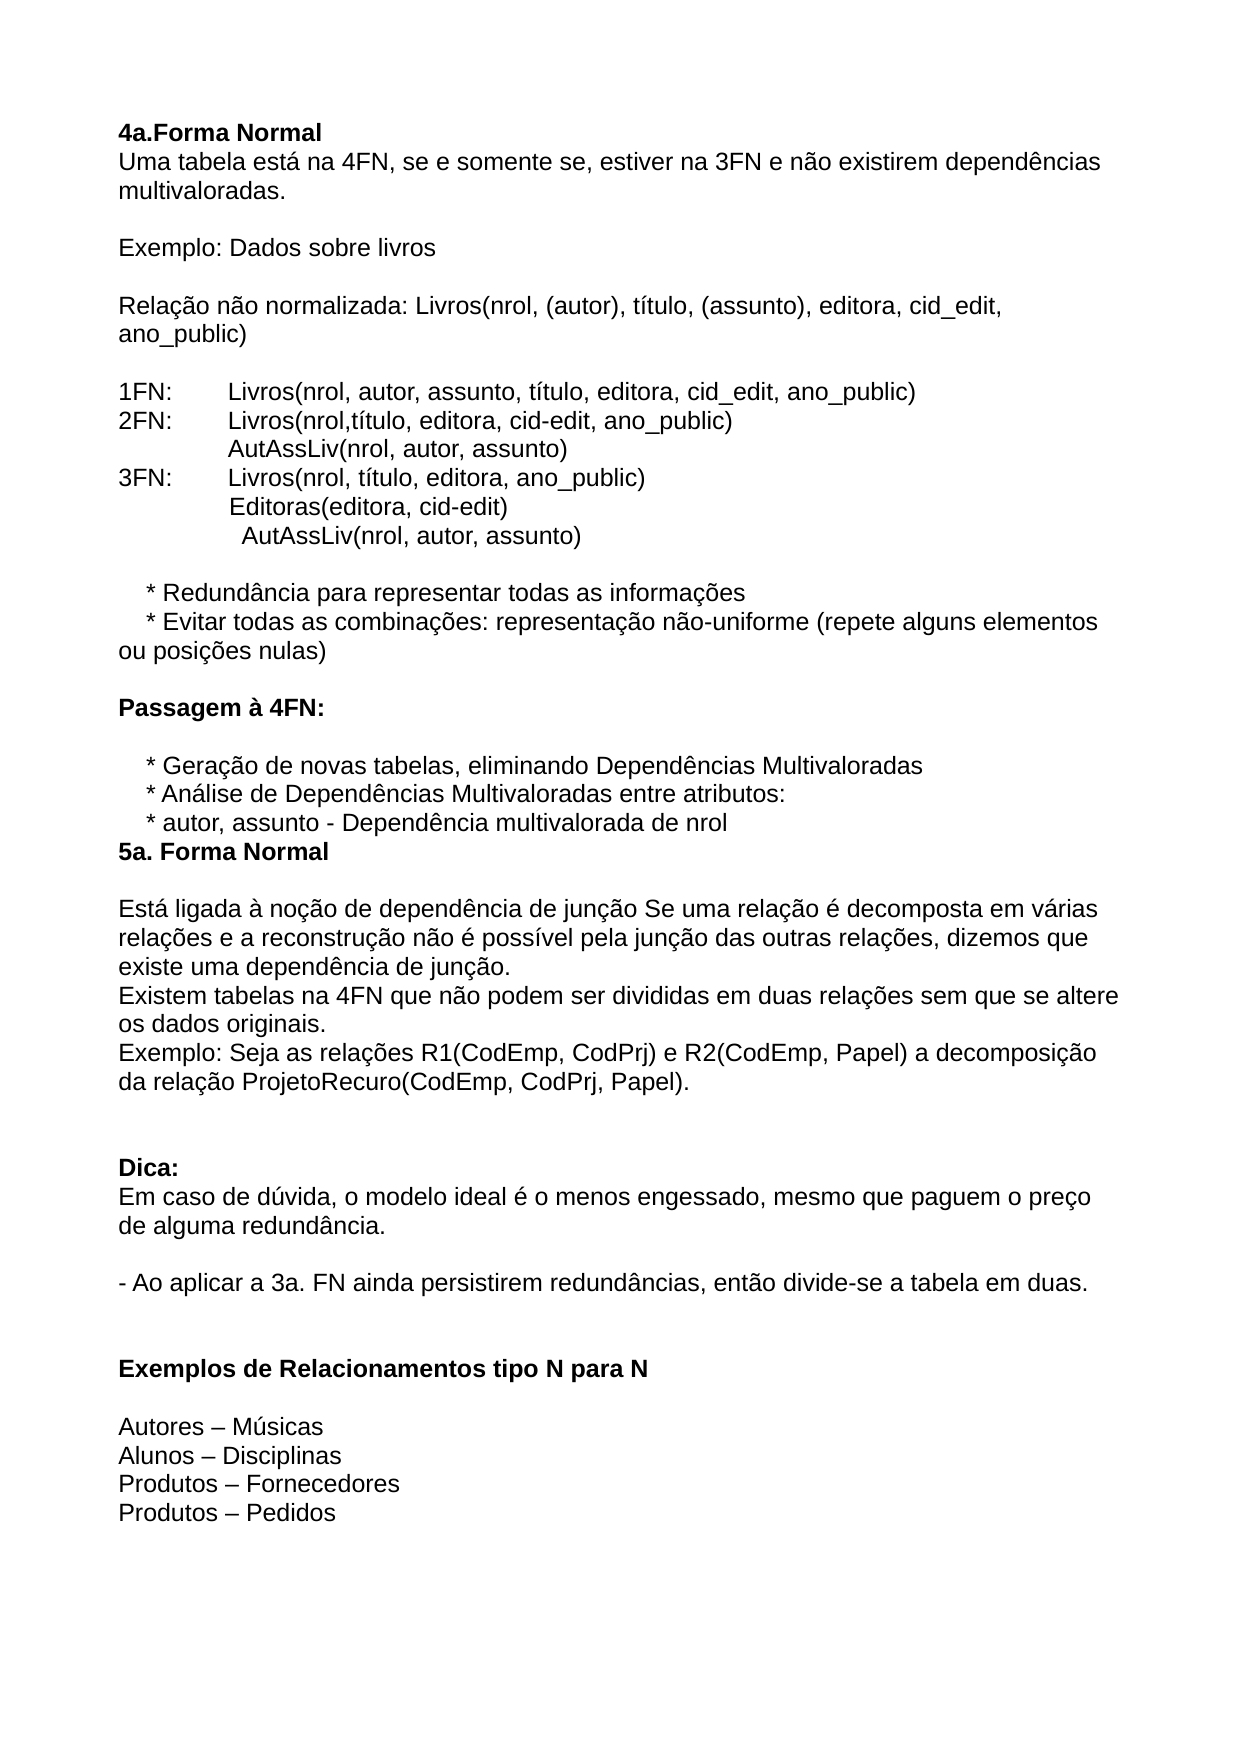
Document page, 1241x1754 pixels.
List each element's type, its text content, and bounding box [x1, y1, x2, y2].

text Exemplo: Dados sobre livros [118, 233, 1122, 262]
text * Redundância para representar todas as informações [118, 578, 1122, 607]
text Relação não normalizada: Livros(nrol, (autor), título, (assunto), editora, cid_edit, ano_public) [118, 291, 1122, 348]
text 1FN: Livros(nrol, autor, assunto, título, editora, cid_edit, ano_public) [118, 377, 1122, 406]
text Produtos – Pedidos [118, 1498, 1122, 1527]
text Alunos – Disciplinas [118, 1441, 1122, 1469]
text Dica: [118, 1153, 1122, 1182]
text 2FN: Livros(nrol,título, editora, cid-edit, ano_public) [118, 406, 1122, 434]
text * Geração de novas tabelas, eliminando Dependências Multivaloradas [118, 751, 1122, 779]
text Está ligada à noção de dependência de junção Se uma relação é decomposta em várias relações e a reconstrução não é possível pela junção das outras relações, dizemos que existe uma dependência de junção. [118, 894, 1122, 981]
text AutAssLiv(nrol, autor, assunto) [118, 434, 1122, 463]
text AutAssLiv(nrol, autor, assunto) [118, 521, 1122, 549]
text Uma tabela está na 4FN, se e somente se, estiver na 3FN e não existirem dependências multivaloradas. [118, 147, 1122, 204]
text * Evitar todas as combinações: representação não-uniforme (repete alguns elementos ou posições nulas) [118, 607, 1122, 664]
text Produtos – Fornecedores [118, 1469, 1122, 1498]
text Exemplos de Relacionamentos tipo N para N [118, 1354, 1122, 1383]
text Em caso de dúvida, o modelo ideal é o menos engessado, mesmo que paguem o preço de alguma redundância. [118, 1182, 1122, 1239]
text * Análise de Dependências Multivaloradas entre atributos: [118, 779, 1122, 808]
text - Ao aplicar a 3a. FN ainda persistirem redundâncias, então divide-se a tabela em duas. [118, 1268, 1122, 1297]
text Existem tabelas na 4FN que não podem ser divididas em duas relações sem que se altere os dados originais. [118, 981, 1122, 1038]
text 4a.Forma Normal [118, 118, 1122, 147]
text Passagem à 4FN: [118, 693, 1122, 722]
text Editoras(editora, cid-edit) [118, 492, 1122, 521]
text Autores – Músicas [118, 1412, 1122, 1441]
text 3FN: Livros(nrol, título, editora, ano_public) [118, 463, 1122, 492]
text * autor, assunto - Dependência multivalorada de nrol [118, 808, 1122, 837]
text 5a. Forma Normal [118, 837, 1122, 866]
text Exemplo: Seja as relações R1(CodEmp, CodPrj) e R2(CodEmp, Papel) a decomposição da relação ProjetoRecuro(CodEmp, CodPrj, Papel). [118, 1038, 1122, 1096]
